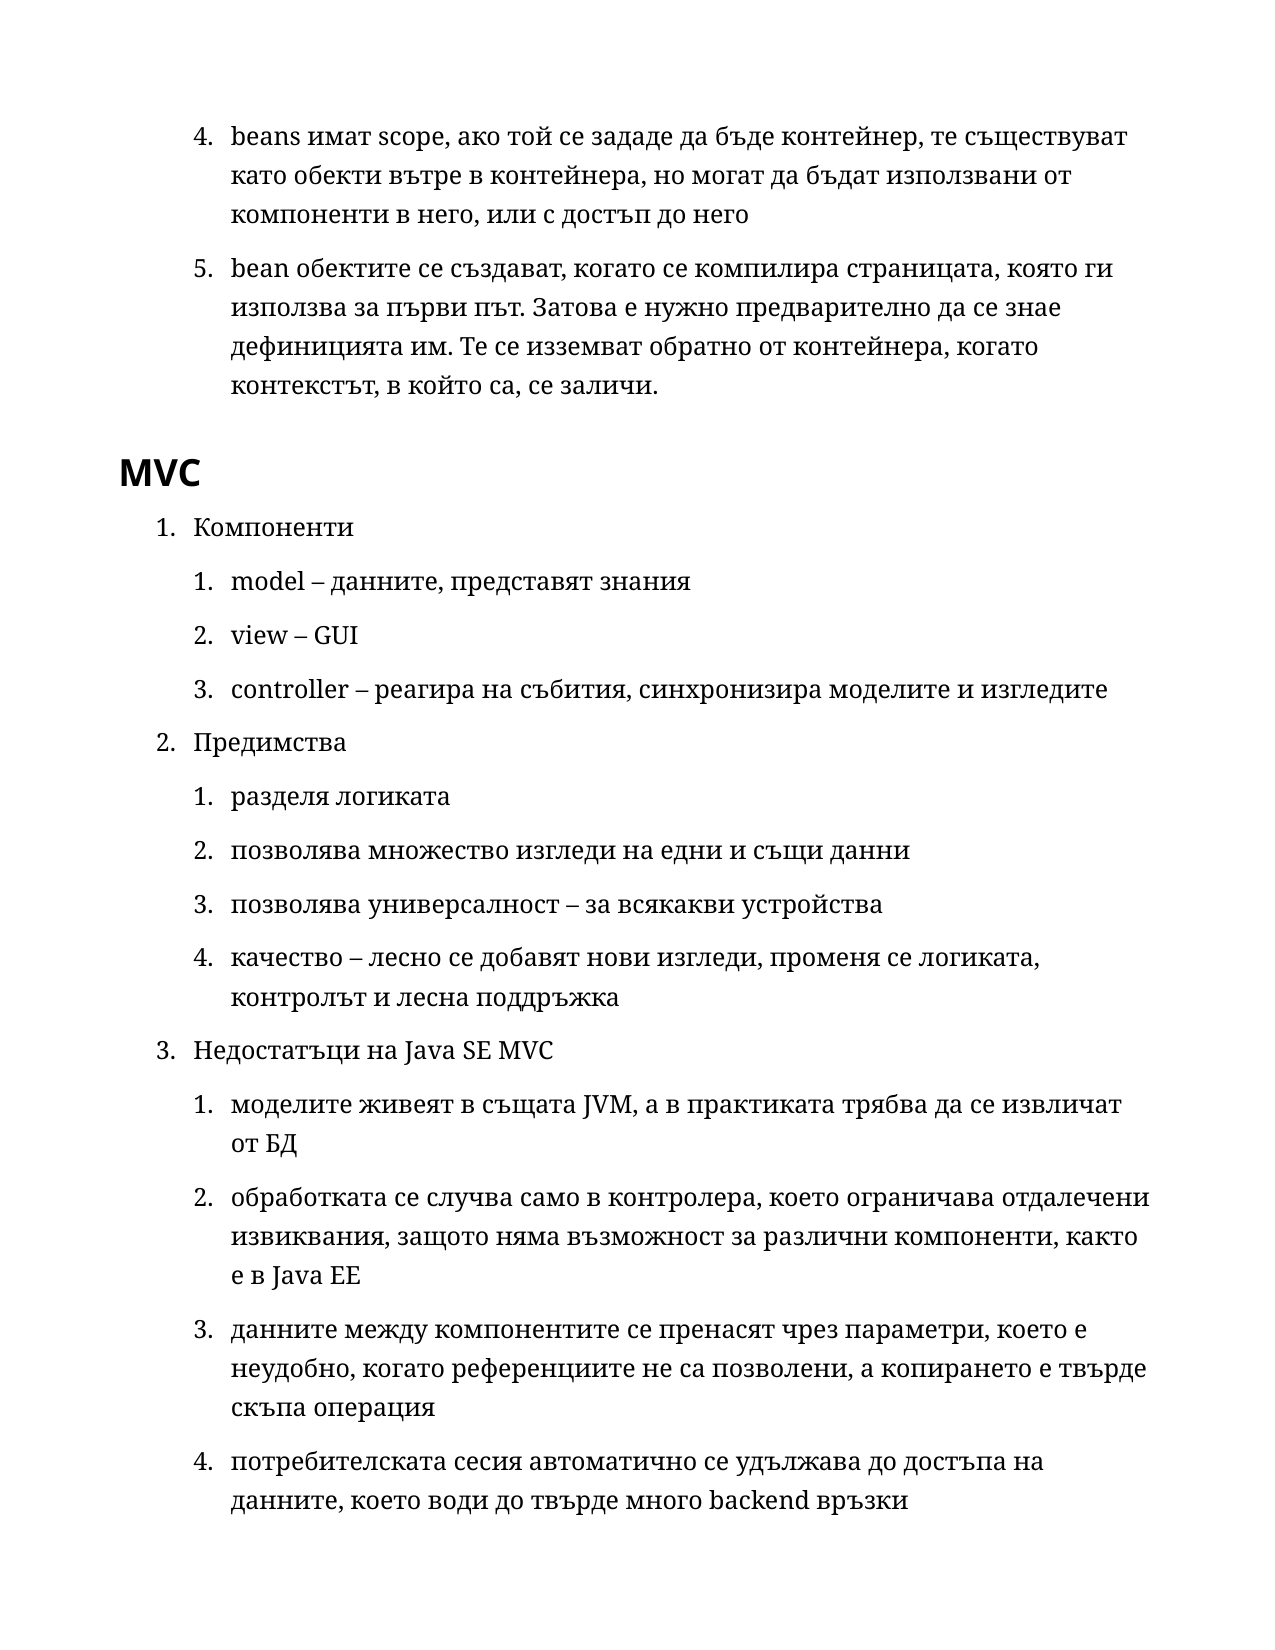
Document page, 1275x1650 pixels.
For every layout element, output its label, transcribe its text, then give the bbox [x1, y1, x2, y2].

list Недостатъци на Java SE MVC [156, 1033, 1157, 1067]
list качество – лесно се добавят нови изгледи, променя се логиката, контролът и лесна поддръжка [193, 940, 1157, 1013]
list моделите живеят в същата JVM, а в практиката трябва да се извличат от БД [193, 1087, 1157, 1160]
subtitle MVC [118, 446, 1157, 497]
list разделя логиката [193, 779, 1157, 813]
list beans имат scope, ако той се зададе да бъде контейнер, те съществуват като обекти вътре в контейнера, но могат да бъдат използвани от компоненти в него, или с достъп до него [193, 118, 1157, 231]
list bean обектите се създават, когато се компилира страницата, която ги използва за първи път. Затова е нужно предварително да се знае дефиницията им. Те се изземват обратно от контейнера, когато контекстът, в който са, се заличи. [193, 250, 1157, 402]
list controller – реагира на събития, синхронизира моделите и изгледите [193, 671, 1157, 705]
list model – данните, представят знания [193, 564, 1157, 598]
list потребителската сесия автоматично се удължава до достъпа на данните, което води до твърде много backend връзки [193, 1444, 1157, 1517]
list обработката се случва само в контролера, което ограничава отдалечени извиквания, защото няма възможност за различни компоненти, както е в Java EE [193, 1179, 1157, 1292]
list позволява универсалност – за всякакви устройства [193, 886, 1157, 920]
list Предимства [156, 725, 1157, 759]
list позволява множество изгледи на едни и същи данни [193, 832, 1157, 867]
list view – GUI [193, 617, 1157, 652]
list Компоненти [156, 510, 1157, 544]
list данните между компонентите се пренасят чрез параметри, което е неудобно, когато референциите не са позволени, а копирането е твърде скъпа операция [193, 1312, 1157, 1424]
